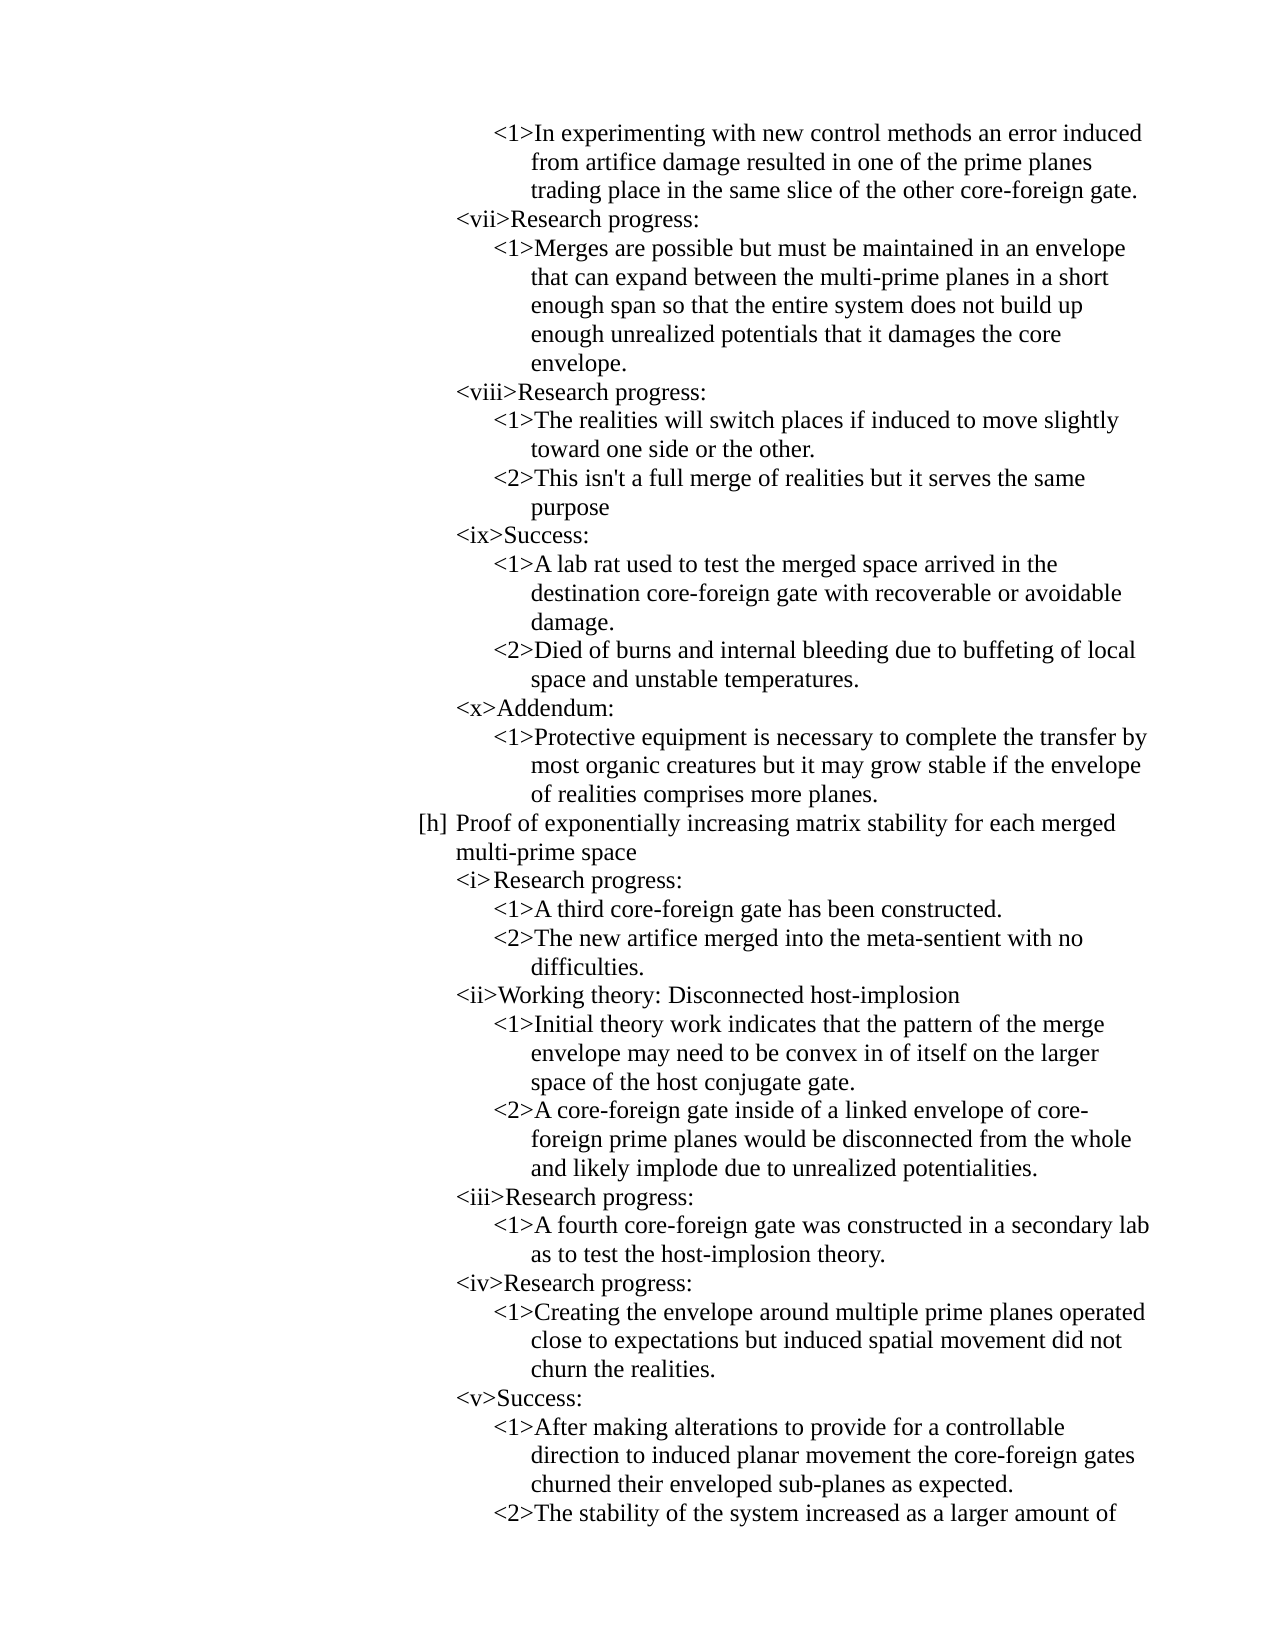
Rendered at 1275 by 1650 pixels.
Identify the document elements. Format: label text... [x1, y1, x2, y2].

list The new artifice merged into the meta-sentient with no difficulties. [493, 923, 1157, 981]
list A fourth core-foreign gate was constructed in a secondary lab as to test the host-implosion theory. [493, 1211, 1157, 1268]
list Research progress: [456, 1182, 1157, 1211]
list Success: [456, 1383, 1157, 1412]
list After making alterations to provide for a controllable direction to induced planar movement the core-foreign gates churned their enveloped sub-planes as expected. [493, 1412, 1157, 1498]
list This isn't a full merge of realities but it serves the same purpose [493, 463, 1157, 521]
list Addendum: [456, 693, 1157, 722]
list Creating the envelope around multiple prime planes operated close to expectations but induced spatial movement did not churn the realities. [493, 1297, 1157, 1383]
list A core-foreign gate inside of a linked envelope of core-foreign prime planes would be disconnected from the whole and likely implode due to unrealized potentialities. [493, 1096, 1157, 1182]
list Research progress: [456, 377, 1157, 406]
list The realities will switch places if induced to move slightly toward one side or the other. [493, 406, 1157, 463]
list Merges are possible but must be maintained in an envelope that can expand between the multi-prime planes in a short enough span so that the entire system does not build up enough unrealized potentials that it damages the core envelope. [493, 233, 1157, 377]
list Research progress: [456, 1268, 1157, 1297]
list Research progress: [456, 866, 1157, 894]
list Protective equipment is necessary to complete the transfer by most organic creatures but it may grow stable if the envelope of realities comprises more planes. [493, 722, 1157, 808]
list In experimenting with new control methods an error induced from artifice damage resulted in one of the prime planes trading place in the same slice of the other core-foreign gate. [493, 118, 1157, 204]
list Working theory: Disconnected host-implosion [456, 981, 1157, 1009]
list Success: [456, 521, 1157, 549]
list A lab rat used to test the merged space arrived in the destination core-foreign gate with recoverable or avoidable damage. [493, 549, 1157, 636]
list Initial theory work indicates that the pattern of the merge envelope may need to be convex in of itself on the larger space of the host conjugate gate. [493, 1009, 1157, 1096]
list A third core-foreign gate has been constructed. [493, 894, 1157, 923]
list Died of burns and internal bleeding due to buffeting of local space and unstable temperatures. [493, 636, 1157, 693]
list Proof of exponentially increasing matrix stability for each merged multi-prime space [418, 808, 1157, 866]
list Research progress: [456, 204, 1157, 233]
list The stability of the system increased as a larger amount of [493, 1498, 1157, 1527]
